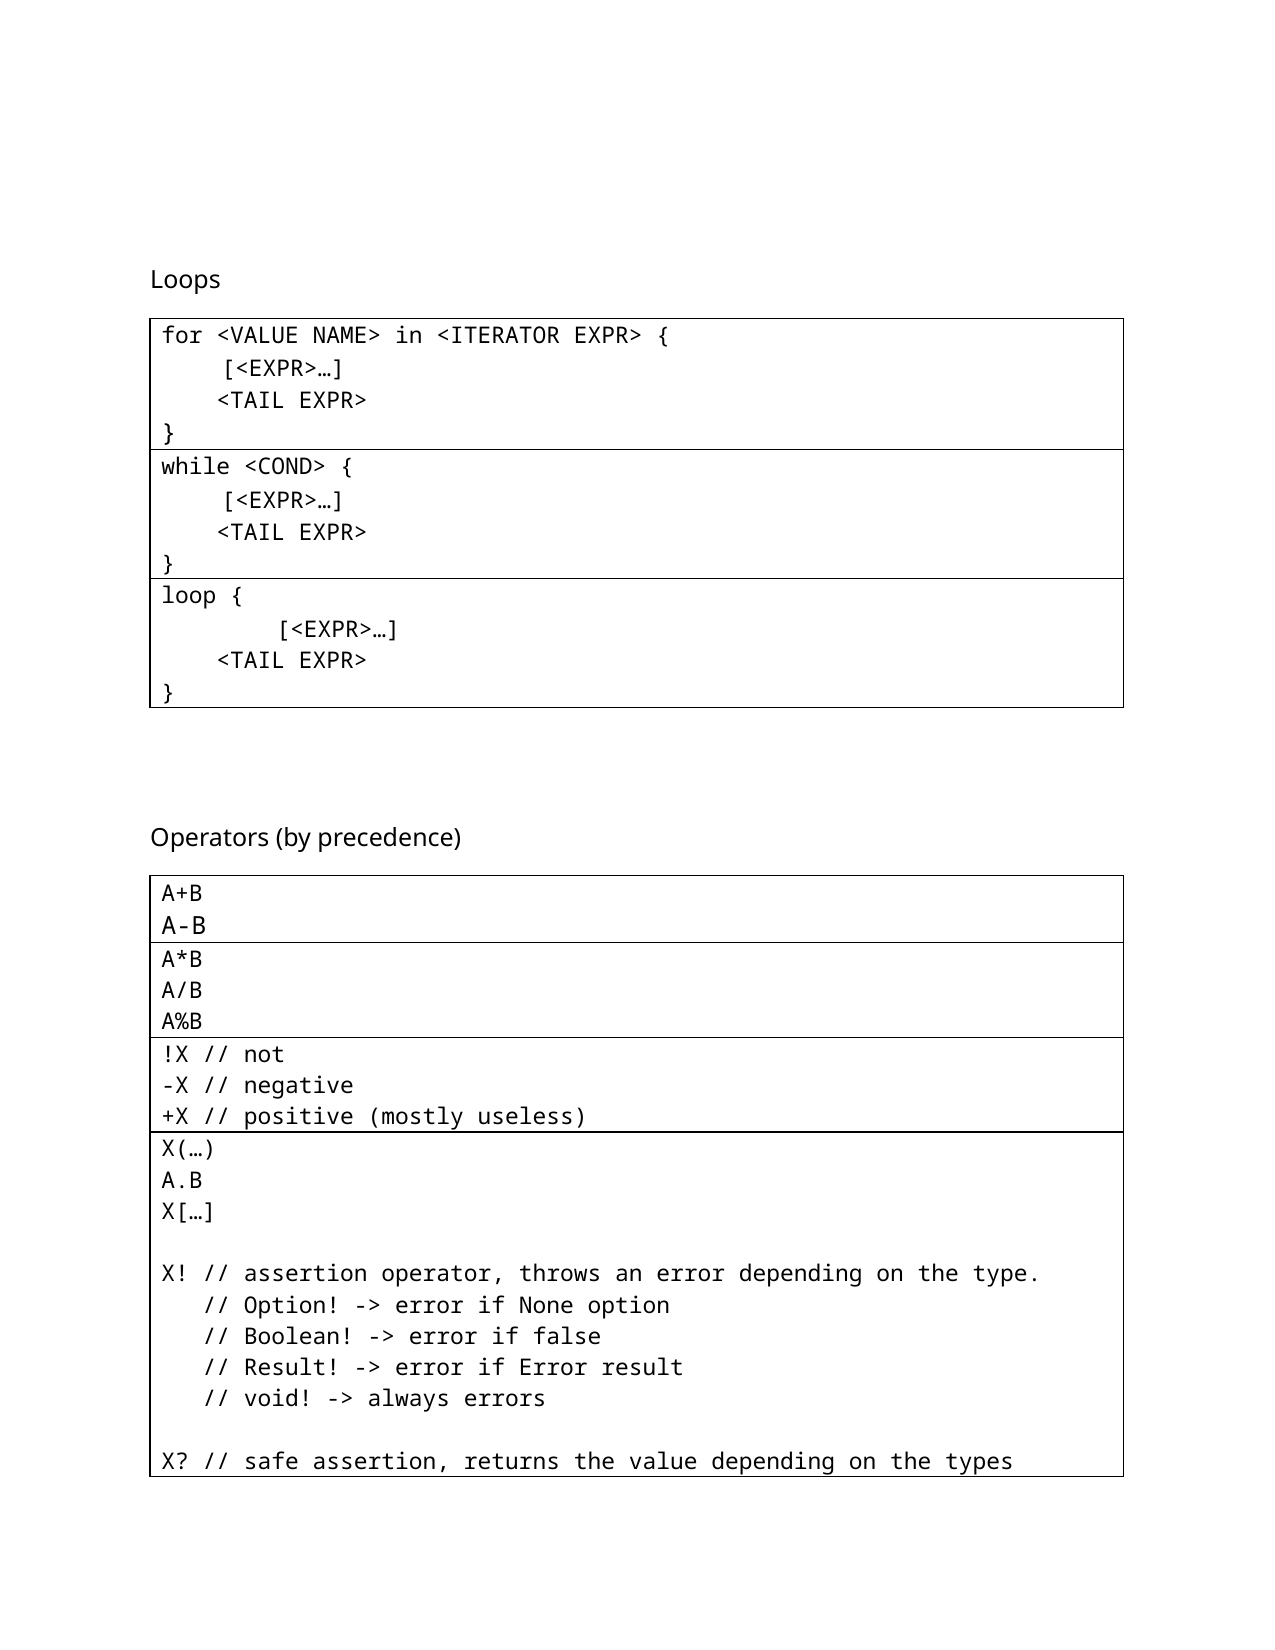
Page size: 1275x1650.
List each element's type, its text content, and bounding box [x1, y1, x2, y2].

table_cell A*B A/B A%B [151, 943, 1123, 1037]
table_header for <VALUE NAME> in <ITERATOR EXPR> { [<EXPR>…] <TAIL EXPR> } [151, 319, 1123, 449]
text Operators (by precedence) [150, 819, 1125, 854]
table_header A+B A-B [151, 876, 1123, 942]
table_cell X(…) A.B X[…] X! // assertion operator, throws an error depending on the type. // Option! -> error if None option // Boolean! -> error if false // Result! -> error if Error result // void! -> always errors X? // safe assertion, returns the value depending on the types [151, 1133, 1123, 1476]
text Loops [150, 262, 1125, 296]
table_cell !X // not -X // negative +X // positive (mostly useless) [151, 1038, 1123, 1131]
table_cell loop { [<EXPR>…] <TAIL EXPR> } [151, 579, 1123, 707]
table_cell while <COND> { [<EXPR>…] <TAIL EXPR> } [151, 450, 1123, 578]
